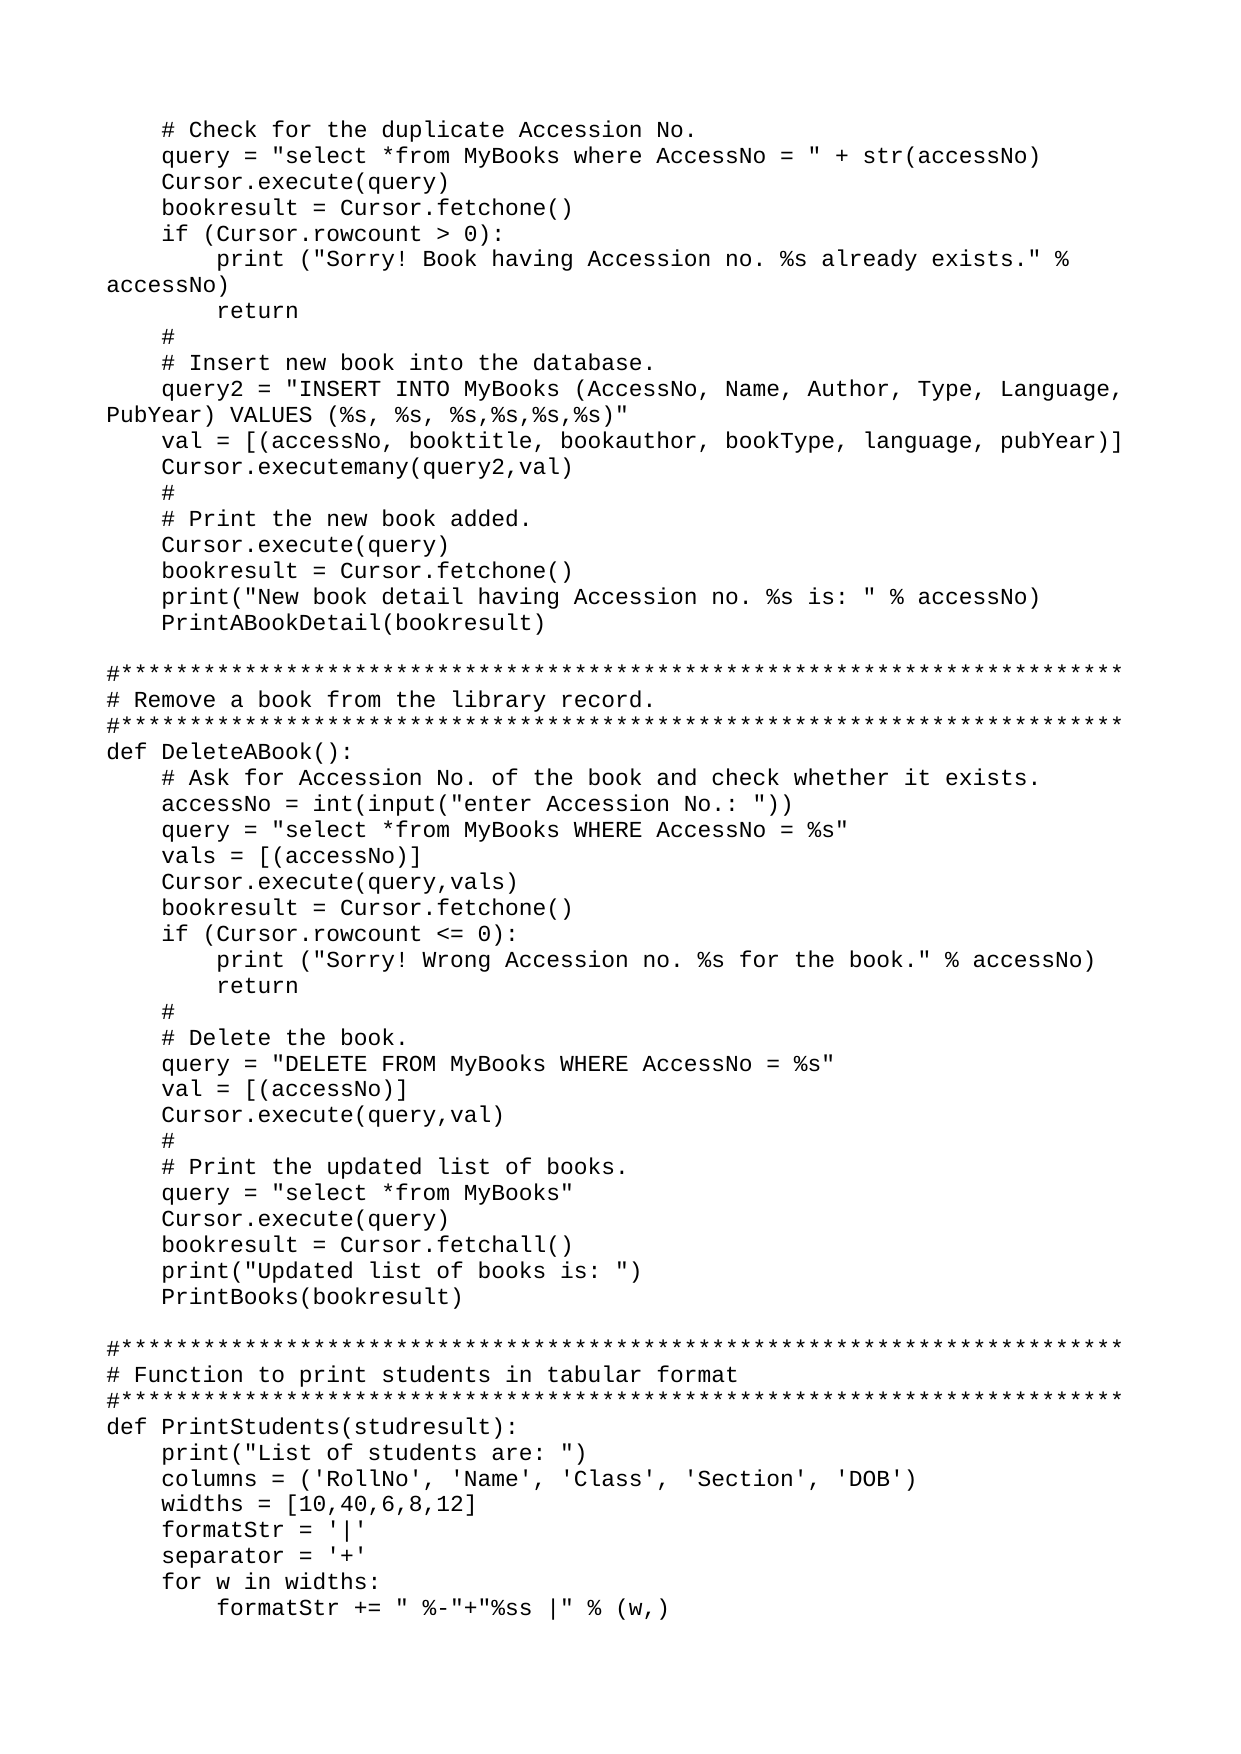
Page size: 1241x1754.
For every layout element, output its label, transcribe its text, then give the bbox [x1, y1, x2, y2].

text # Check for the duplicate Accession No. [106, 118, 1134, 144]
text def PrintStudents(studresult): [106, 1415, 1134, 1441]
text PrintBooks(bookresult) [106, 1285, 1134, 1311]
text separator = '+' [106, 1545, 1134, 1571]
text if (Cursor.rowcount <= 0): [106, 922, 1134, 948]
text # [106, 1000, 1134, 1026]
text bookresult = Cursor.fetchall() [106, 1233, 1134, 1259]
text bookresult = Cursor.fetchone() [106, 896, 1134, 922]
text val = [(accessNo, booktitle, bookauthor, bookType, language, pubYear)] [106, 429, 1134, 455]
text Cursor.execute(query) [106, 170, 1134, 196]
text Cursor.execute(query) [106, 533, 1134, 559]
text Cursor.execute(query) [106, 1207, 1134, 1233]
text # [106, 481, 1134, 507]
text Cursor.executemany(query2,val) [106, 455, 1134, 481]
text #************************************************************************* [106, 1337, 1134, 1363]
text # Delete the book. [106, 1026, 1134, 1052]
text columns = ('RollNo', 'Name', 'Class', 'Section', 'DOB') [106, 1467, 1134, 1493]
text # Insert new book into the database. [106, 352, 1134, 377]
text print("Updated list of books is: ") [106, 1259, 1134, 1285]
text Cursor.execute(query,vals) [106, 870, 1134, 896]
text query = "DELETE FROM MyBooks WHERE AccessNo = %s" [106, 1052, 1134, 1078]
text Cursor.execute(query,val) [106, 1104, 1134, 1130]
text query = "select *from MyBooks where AccessNo = " + str(accessNo) [106, 144, 1134, 170]
text query2 = "INSERT INTO MyBooks (AccessNo, Name, Author, Type, Language, PubYear) VALUES (%s, %s, %s,%s,%s,%s)" [106, 377, 1134, 429]
text # Print the new book added. [106, 507, 1134, 533]
text return [106, 300, 1134, 326]
text formatStr = '|' [106, 1519, 1134, 1545]
text widths = [10,40,6,8,12] [106, 1493, 1134, 1519]
text print("List of students are: ") [106, 1441, 1134, 1467]
text print ("Sorry! Book having Accession no. %s already exists." % accessNo) [106, 248, 1134, 300]
text query = "select *from MyBooks WHERE AccessNo = %s" [106, 818, 1134, 844]
text if (Cursor.rowcount > 0): [106, 222, 1134, 248]
text query = "select *from MyBooks" [106, 1182, 1134, 1207]
text # Ask for Accession No. of the book and check whether it exists. [106, 767, 1134, 792]
text for w in widths: [106, 1571, 1134, 1597]
text formatStr += " %-"+"%ss |" % (w,) [106, 1597, 1134, 1622]
text print("New book detail having Accession no. %s is: " % accessNo) [106, 585, 1134, 611]
text print ("Sorry! Wrong Accession no. %s for the book." % accessNo) [106, 948, 1134, 974]
text val = [(accessNo)] [106, 1078, 1134, 1104]
text #************************************************************************* [106, 663, 1134, 689]
text bookresult = Cursor.fetchone() [106, 559, 1134, 585]
text # [106, 1130, 1134, 1156]
text #************************************************************************* [106, 715, 1134, 741]
text def DeleteABook(): [106, 741, 1134, 767]
text # Remove a book from the library record. [106, 689, 1134, 715]
text return [106, 974, 1134, 1000]
text PrintABookDetail(bookresult) [106, 611, 1134, 637]
text #************************************************************************* [106, 1389, 1134, 1415]
text # Function to print students in tabular format [106, 1363, 1134, 1389]
text # Print the updated list of books. [106, 1156, 1134, 1182]
text # [106, 326, 1134, 352]
text accessNo = int(input("enter Accession No.: ")) [106, 792, 1134, 818]
text vals = [(accessNo)] [106, 844, 1134, 870]
text bookresult = Cursor.fetchone() [106, 196, 1134, 222]
